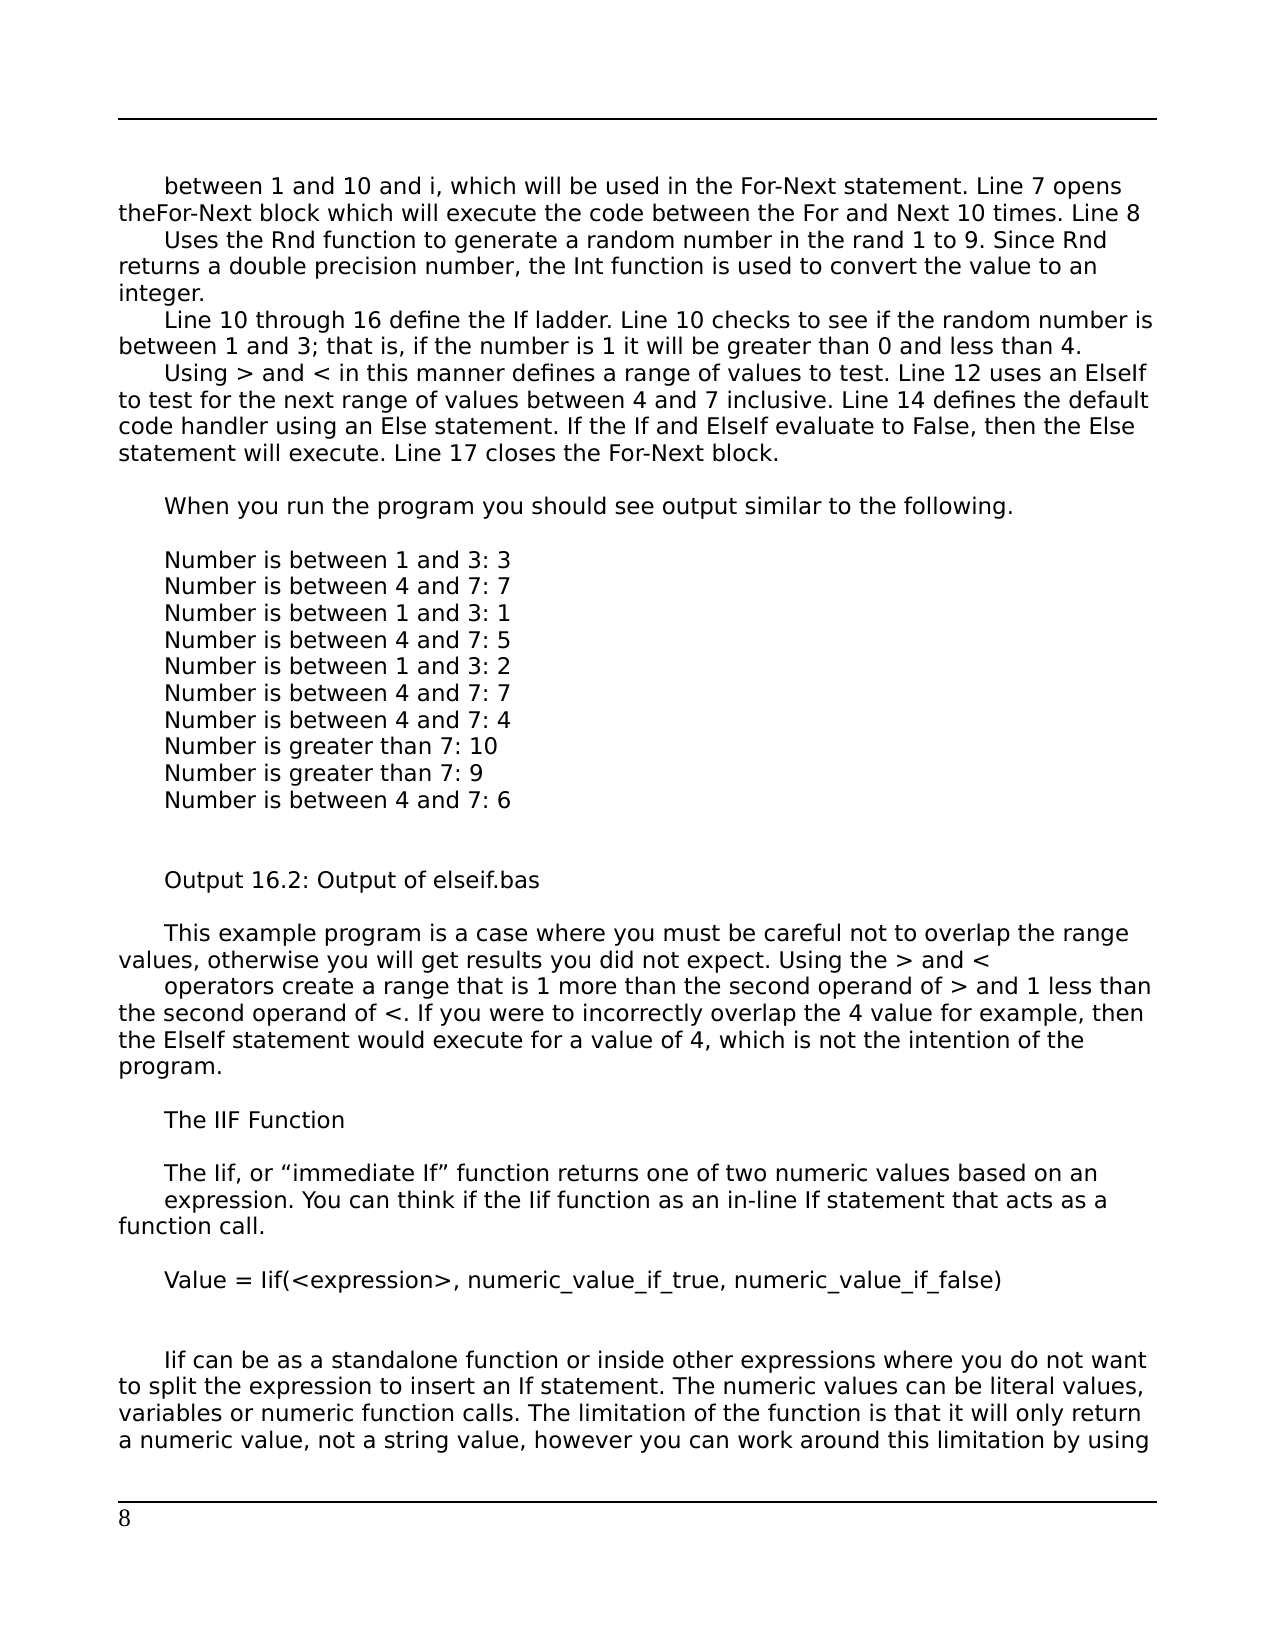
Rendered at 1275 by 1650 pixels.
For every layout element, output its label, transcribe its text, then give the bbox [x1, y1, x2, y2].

text Number is between 1 and 3: 2 [118, 653, 1157, 680]
text Number is between 1 and 3: 1 [118, 600, 1157, 627]
text When you run the program you should see output similar to the following. [118, 493, 1157, 520]
text Iif can be as a standalone function or inside other expressions where you do not want to split the expression to insert an If statement. The numeric values can be literal values, variables or numeric function calls. The limitation of the function is that it will only return a numeric value, not a string value, however you can work around this limitation by using [118, 1347, 1157, 1453]
text expression. You can think if the Iif function as an in-line If statement that acts as a function call. [118, 1187, 1157, 1240]
text This example program is a case where you must be careful not to overlap the range values, otherwise you will get results you did not expect. Using the > and < [118, 920, 1157, 973]
text Line 10 through 16 define the If ladder. Line 10 checks to see if the random number is between 1 and 3; that is, if the number is 1 it will be greater than 0 and less than 4. [118, 307, 1157, 360]
text operators create a range that is 1 more than the second operand of > and 1 less than the second operand of <. If you were to incorrectly overlap the 4 value for example, then the ElseIf statement would execute for a value of 4, which is not the intention of the program. [118, 973, 1157, 1080]
text Output 16.2: Output of elseif.bas [118, 867, 1157, 893]
text Value = Iif(<expression>, numeric_value_if_true, numeric_value_if_false) [118, 1267, 1157, 1293]
text Number is greater than 7: 9 [118, 760, 1157, 787]
text Number is between 1 and 3: 3 [118, 547, 1157, 573]
text The IIF Function [118, 1107, 1157, 1133]
text between 1 and 10 and i, which will be used in the For-Next statement. Line 7 opens theFor-Next block which will execute the code between the For and Next 10 times. Line 8 [118, 173, 1157, 227]
text Number is greater than 7: 10 [118, 733, 1157, 760]
text Number is between 4 and 7: 6 [118, 787, 1157, 813]
text Number is between 4 and 7: 7 [118, 573, 1157, 600]
text Using > and < in this manner defines a range of values to test. Line 12 uses an ElseIf to test for the next range of values between 4 and 7 inclusive. Line 14 defines the default code handler using an Else statement. If the If and ElseIf evaluate to False, then the Else statement will execute. Line 17 closes the For-Next block. [118, 360, 1157, 467]
text Uses the Rnd function to generate a random number in the rand 1 to 9. Since Rnd returns a double precision number, the Int function is used to convert the value to an integer. [118, 227, 1157, 307]
text Number is between 4 and 7: 5 [118, 627, 1157, 653]
text The Iif, or “immediate If” function returns one of two numeric values based on an [118, 1160, 1157, 1187]
text Number is between 4 and 7: 4 [118, 707, 1157, 733]
text Number is between 4 and 7: 7 [118, 680, 1157, 707]
